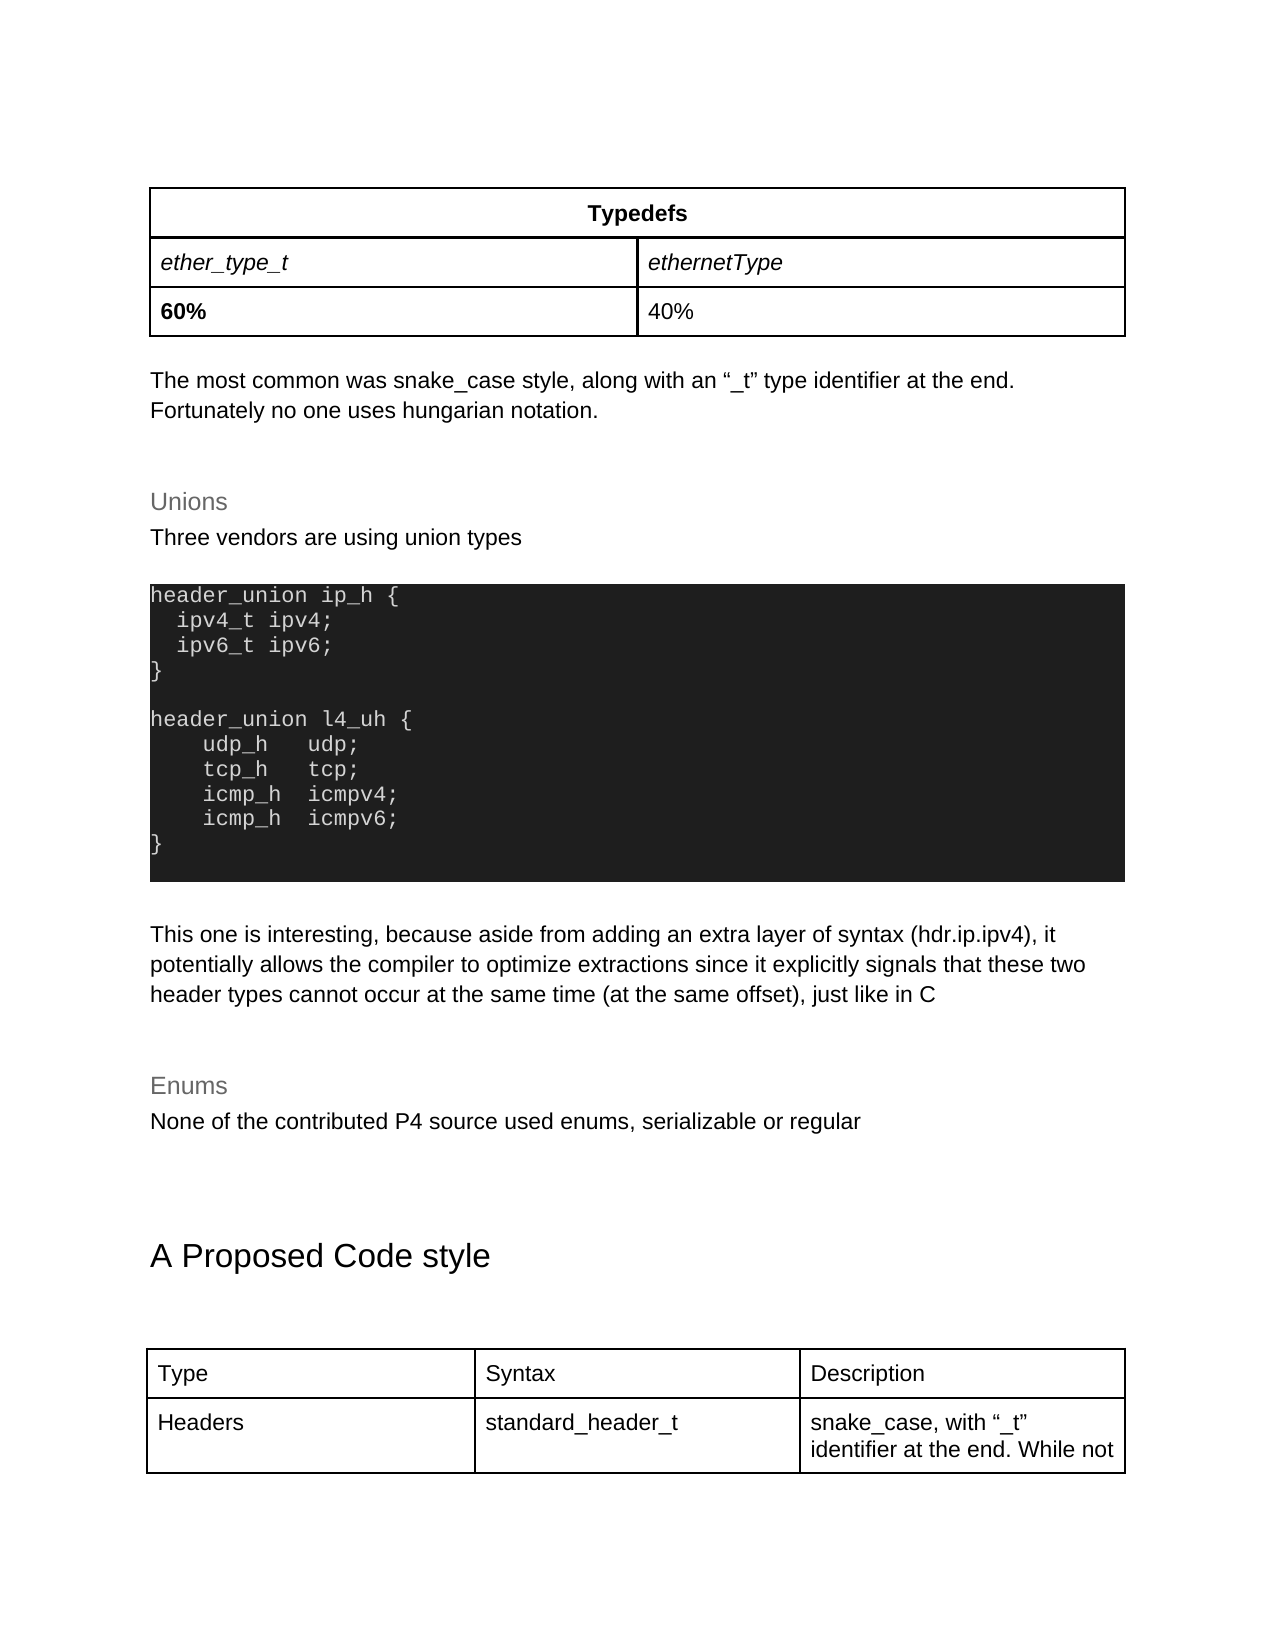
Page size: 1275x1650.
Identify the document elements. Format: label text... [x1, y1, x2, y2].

text This one is interesting, because aside from adding an extra layer of syntax (hdr.ip.ipv4), it potentially allows the compiler to optimize extractions since it explicitly signals that these two header types cannot occur at the same time (at the same offset), just like in C [150, 921, 1125, 1008]
text udp_h udp; [150, 733, 1125, 758]
text ipv4_t ipv4; [150, 609, 1125, 634]
text Three vendors are using union types [150, 524, 1125, 550]
text icmp_h icmpv4; [150, 783, 1125, 808]
table_cell Headers [148, 1399, 474, 1472]
table_header Description [801, 1350, 1124, 1397]
text header_union ip_h { [150, 584, 1125, 609]
table_cell ethernetType [639, 239, 1124, 286]
subtitle Unions [150, 487, 1125, 516]
table_header Type [148, 1350, 474, 1397]
table_cell ether_type_t [151, 239, 636, 286]
table_header Syntax [476, 1350, 799, 1397]
table_cell standard_header_t [476, 1399, 799, 1472]
subtitle Enums [150, 1071, 1125, 1099]
table_cell snake_case, with “_t” identifier at the end. While not [801, 1399, 1124, 1472]
table_cell 40% [639, 288, 1124, 335]
text ipv6_t ipv6; [150, 634, 1125, 659]
table_cell 60% [151, 288, 636, 335]
subtitle A Proposed Code style [150, 1236, 1125, 1274]
text icmp_h icmpv6; [150, 808, 1125, 832]
text tcp_h tcp; [150, 758, 1125, 783]
table_header Typedefs [151, 189, 1124, 236]
text } [150, 659, 1125, 684]
text } [150, 832, 1125, 857]
text None of the contributed P4 source used enums, serializable or regular [150, 1108, 1125, 1134]
text The most common was snake_case style, along with an “_t” type identifier at the end. Fortunately no one uses hungarian notation. [150, 367, 1125, 424]
text header_union l4_uh { [150, 708, 1125, 733]
